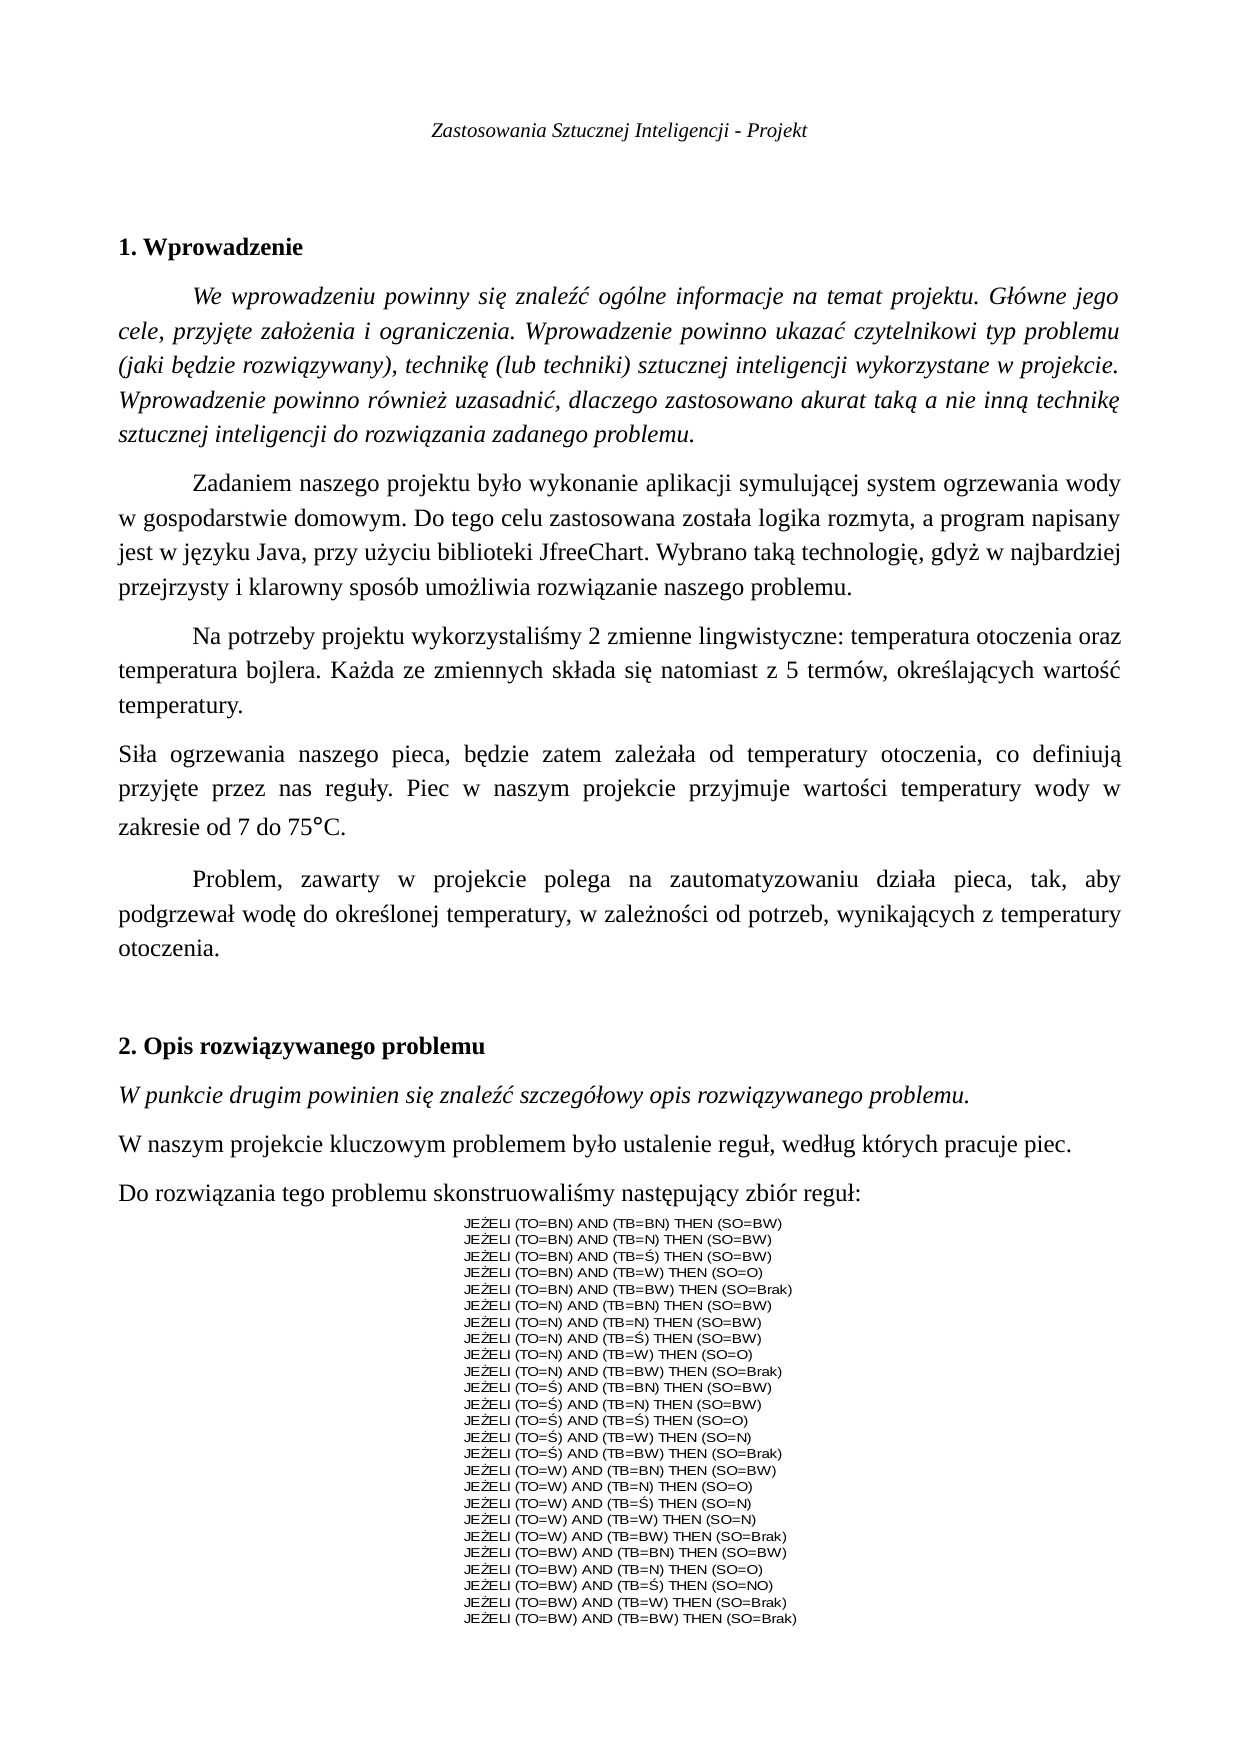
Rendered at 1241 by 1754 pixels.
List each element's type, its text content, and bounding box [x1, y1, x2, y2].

text Zadaniem naszego projektu było wykonanie aplikacji symulującej system ogrzewania wody w gospodarstwie domowym. Do tego celu zastosowana została logika rozmyta, a program napisany jest w języku Java, przy użyciu biblioteki JfreeChart. Wybrano taką technologię, gdyż w najbardziej przejrzysty i klarowny sposób umożliwia rozwiązanie naszego problemu. [118, 468, 1122, 600]
text Na potrzeby projektu wykorzystaliśmy 2 zmienne lingwistyczne: temperatura otoczenia oraz temperatura bojlera. Każda ze zmiennych składa się natomiast z 5 termów, określających wartość temperatury. [118, 621, 1122, 718]
text We wprowadzeniu powinny się znaleźć ogólne informacje na temat projektu. Główne jego cele, przyjęte założenia i ograniczenia. Wprowadzenie powinno ukazać czytelnikowi typ problemu (jaki będzie rozwiązywany), technikę (lub techniki) sztucznej inteligencji wykorzystane w projekcie. Wprowadzenie powinno również uzasadnić, dlaczego zastosowano akurat taką a nie inną technikę sztucznej inteligencji do rozwiązania zadanego problemu. [118, 281, 1122, 448]
text 2. Opis rozwiązywanego problemu [118, 1031, 1122, 1060]
text W naszym projekcie kluczowym problemem było ustalenie reguł, według których pracuje piec. [118, 1129, 1122, 1158]
text 1. Wprowadzenie [118, 232, 1122, 261]
text Do rozwiązania tego problemu skonstruowaliśmy następujący zbiór reguł: [118, 1178, 1122, 1207]
text Problem, zawarty w projekcie polega na zautomatyzowaniu działa pieca, tak, aby podgrzewał wodę do określonej temperatury, w zależności od potrzeb, wynikających z temperatury otoczenia. [118, 864, 1122, 962]
text W punkcie drugim powinien się znaleźć szczegółowy opis rozwiązywanego problemu. [118, 1080, 1122, 1109]
text Siła ogrzewania naszego pieca, będzie zatem zależała od temperatury otoczenia, co definiują przyjęte przez nas reguły. Piec w naszym projekcie przyjmuje wartości temperatury wody w zakresie od 7 do 75°C. [118, 739, 1122, 843]
